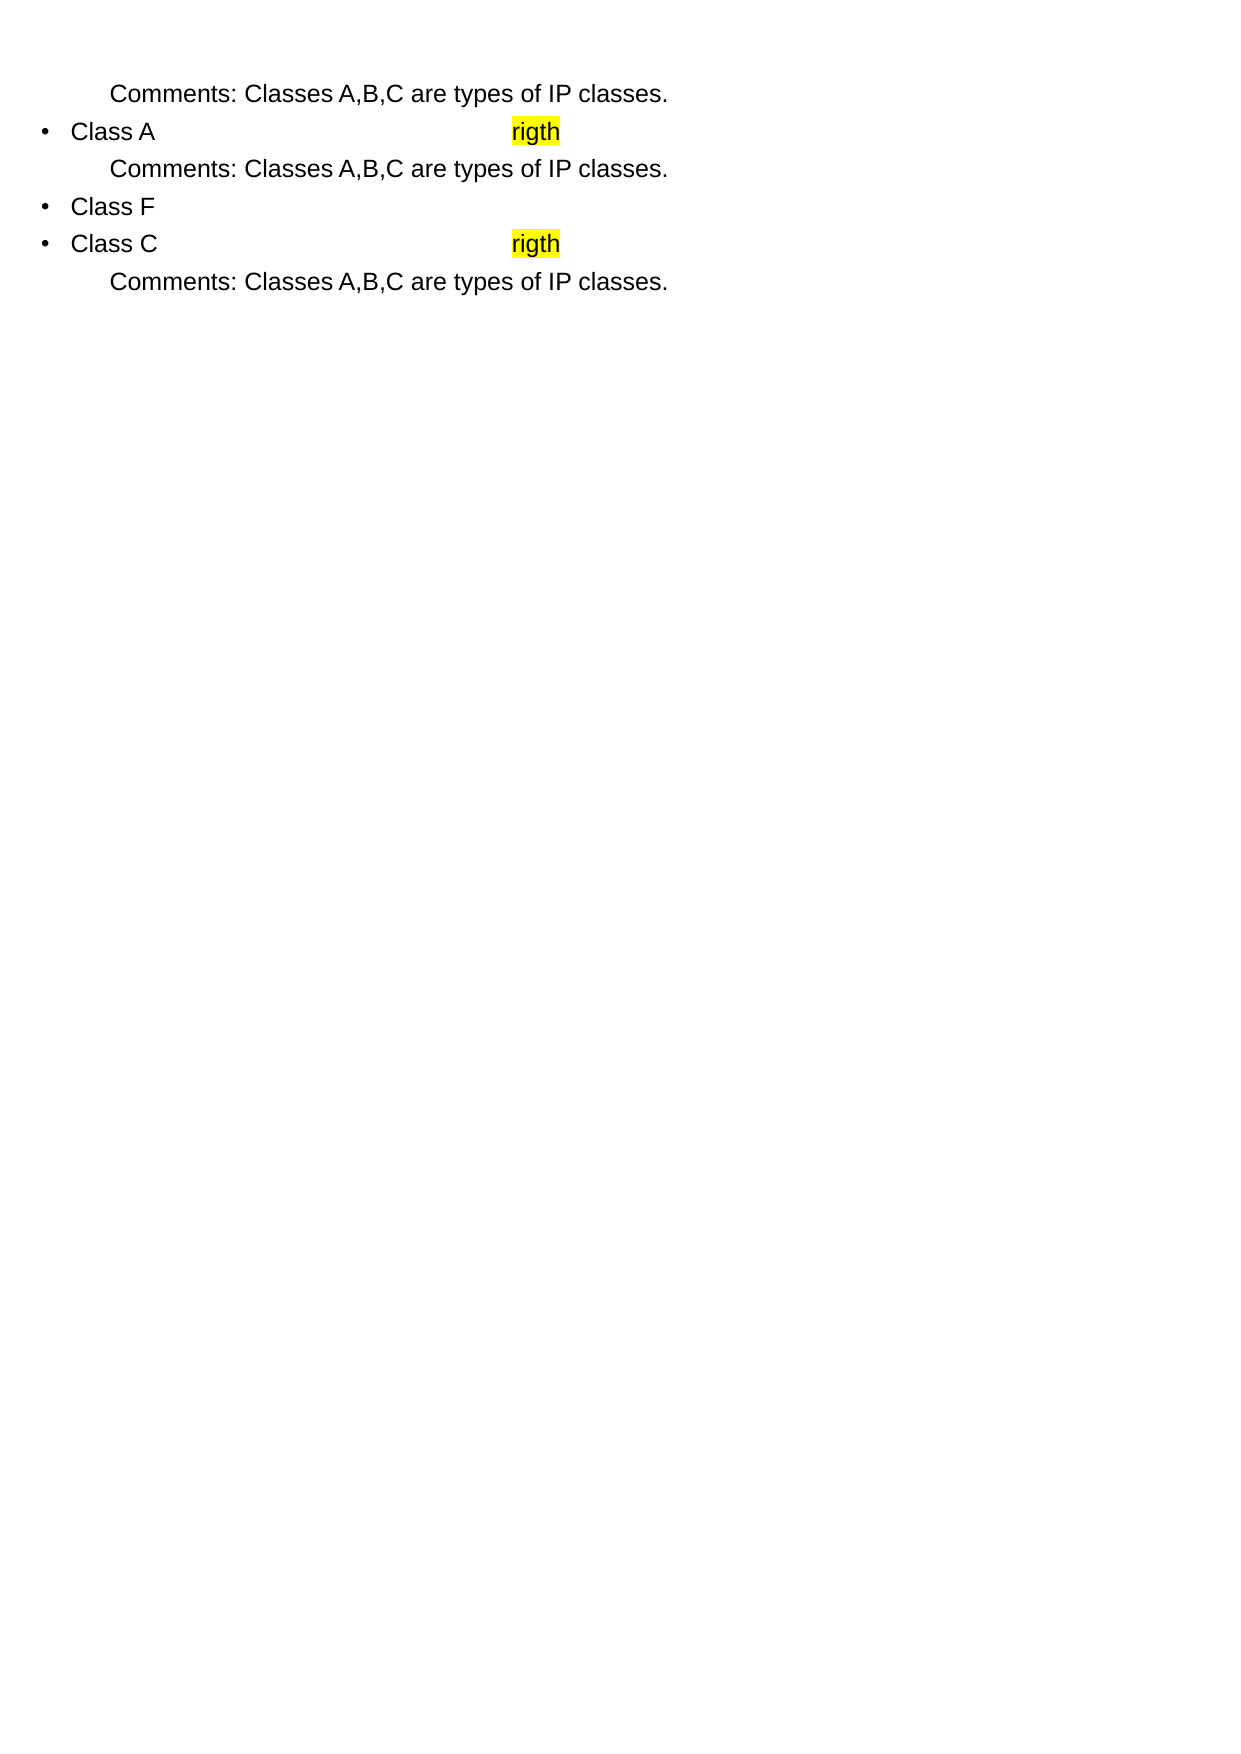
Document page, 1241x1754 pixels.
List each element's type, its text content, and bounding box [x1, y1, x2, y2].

list Comments: Classes A,B,C are types of IP classes. [109, 258, 1172, 295]
list Class C rigth [70, 220, 1172, 258]
list Class A rigth [70, 108, 1172, 145]
list Comments: Classes A,B,C are types of IP classes. [109, 145, 1172, 183]
list Comments: Classes A,B,C are types of IP classes. [109, 70, 1172, 108]
list Class F [70, 183, 1172, 220]
